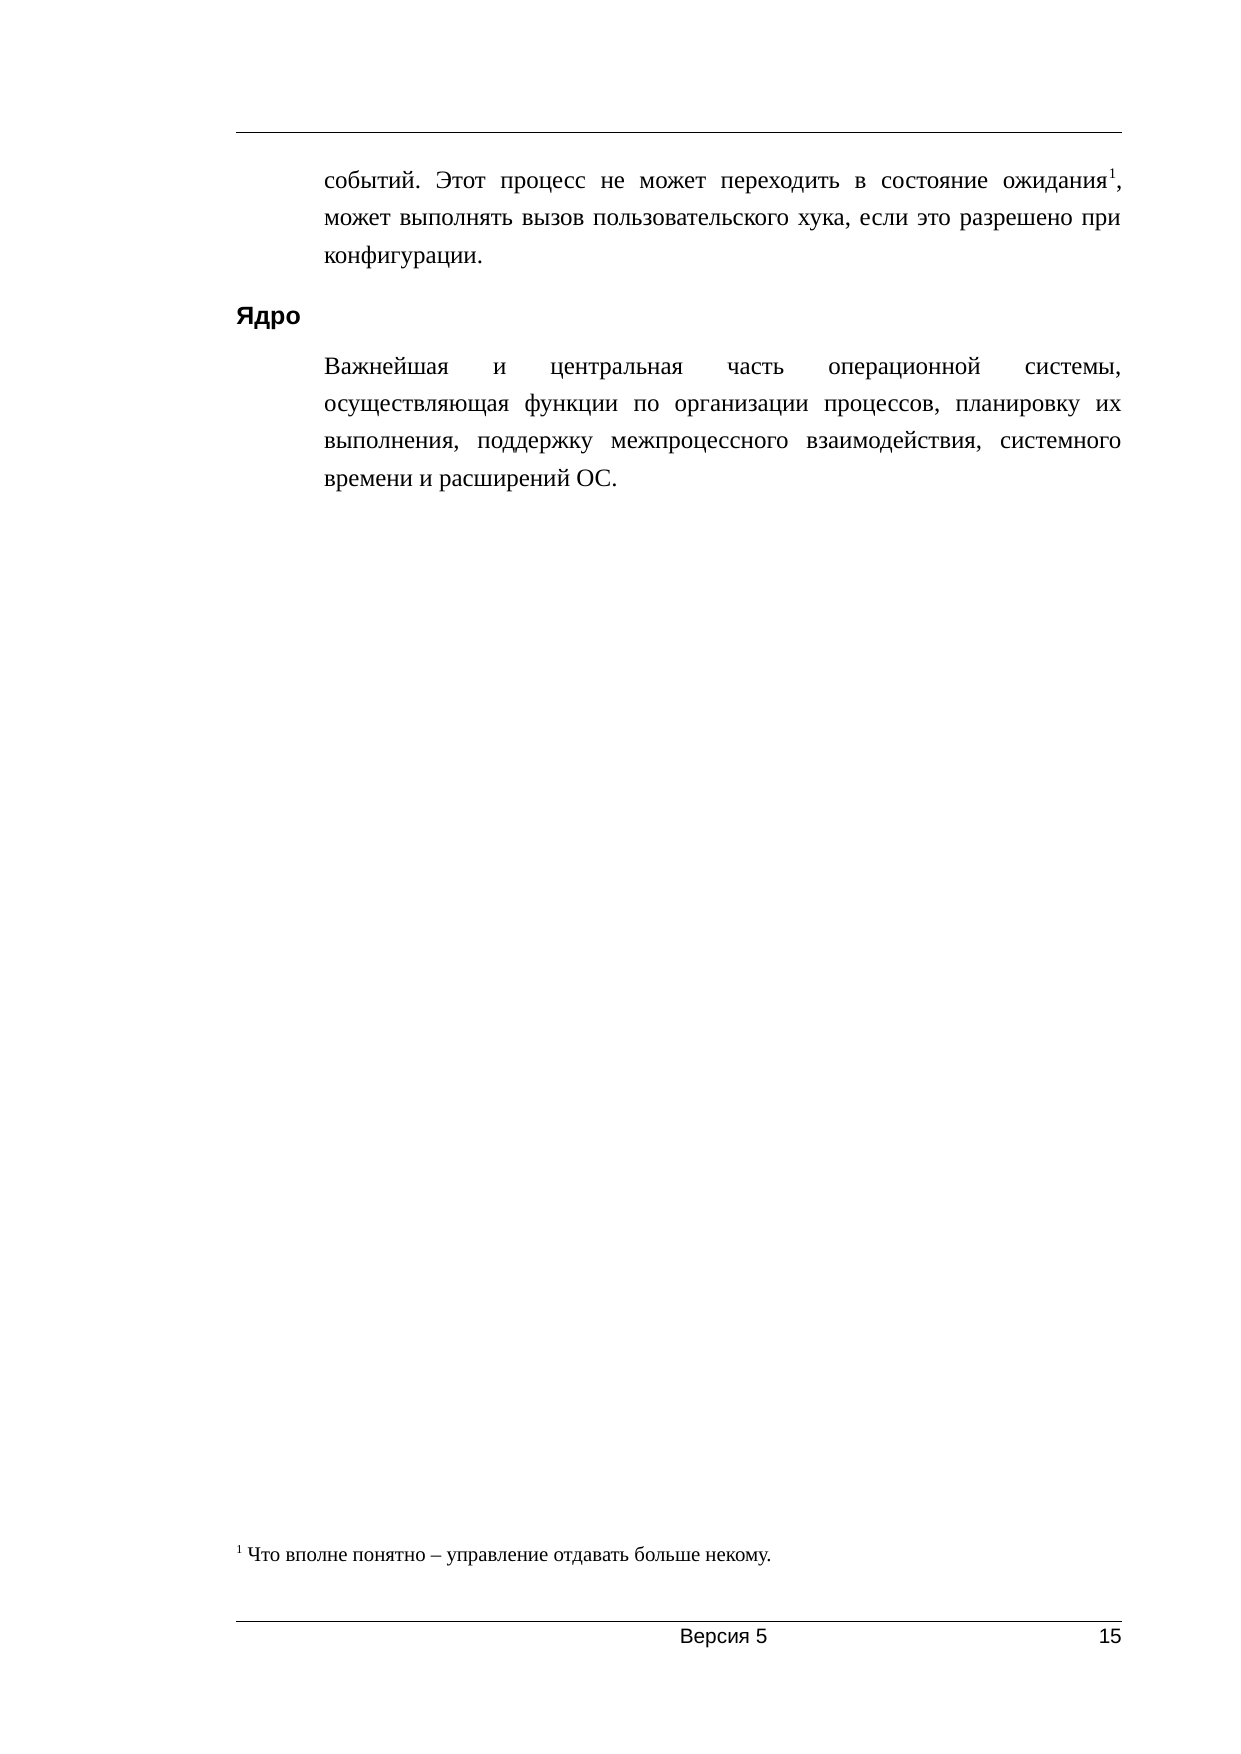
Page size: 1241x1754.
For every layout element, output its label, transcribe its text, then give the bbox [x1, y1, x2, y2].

text Важнейшая и центральная часть операционной системы, осуществляющая функции по организации процессов, планировку их выполнения, поддержку межпроцессного взаимодействия, системного времени и расширений ОС. [324, 351, 1122, 492]
text событий. Этот процесс не может переходить в состояние ожидания, может выполнять вызов пользовательского хука, если это разрешено при конфигурации. [324, 165, 1122, 268]
text Ядро [236, 301, 1122, 330]
text Что вполне понятно – управление отдавать больше некому. [236, 1542, 1122, 1566]
